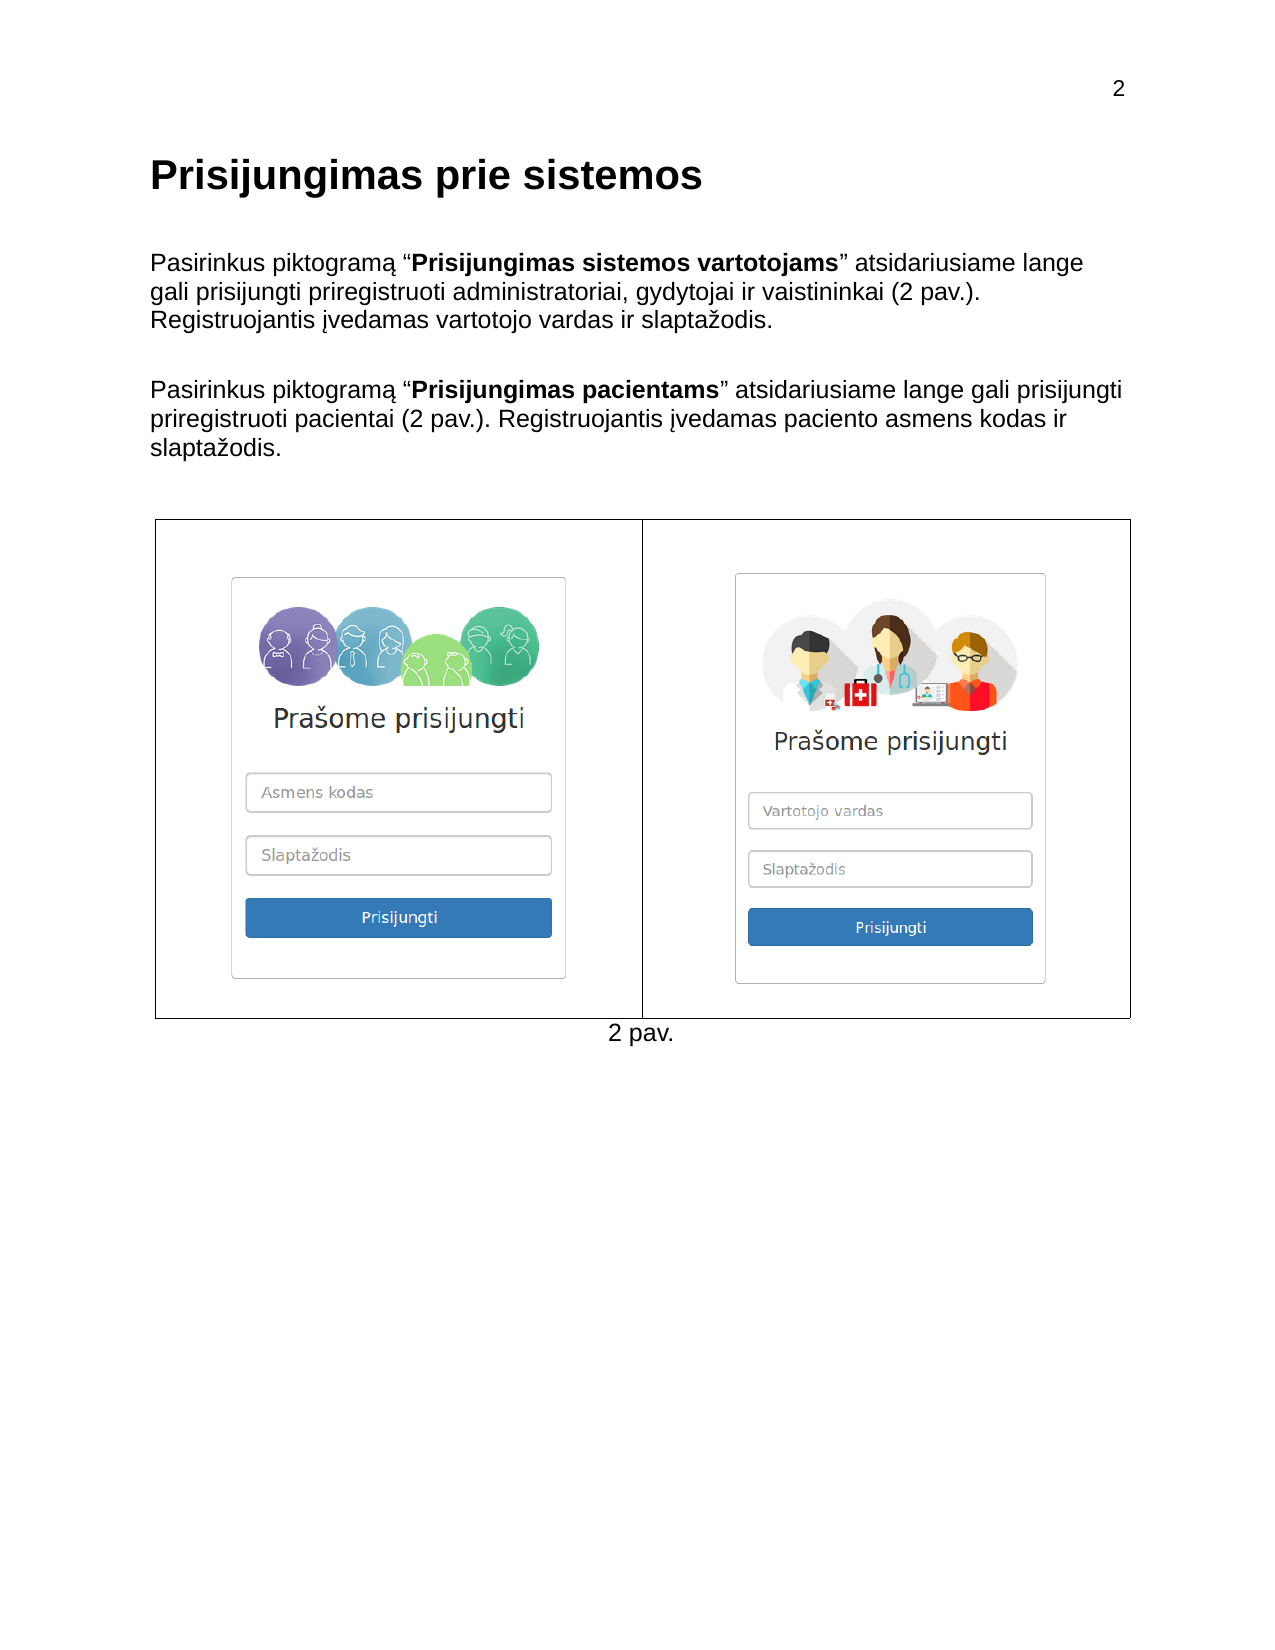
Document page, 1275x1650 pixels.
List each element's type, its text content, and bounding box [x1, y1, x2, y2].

text 2 pav. [150, 1018, 1125, 1047]
subtitle Pasirinkus piktogramą “Prisijungimas sistemos vartotojams” atsidariusiame lange gali prisijungti priregistruoti administratoriai, gydytojai ir vaistininkai (2 pav.). Registruojantis įvedamas vartotojo vardas ir slaptažodis. [150, 248, 1125, 334]
table_header [156, 520, 642, 560]
table_cell [643, 560, 1130, 1018]
table_header [643, 520, 1130, 560]
table_cell [156, 560, 642, 1018]
subtitle Pasirinkus piktogramą “Prisijungimas pacientams” atsidariusiame lange gali prisijungti priregistruoti pacientai (2 pav.). Registruojantis įvedamas paciento asmens kodas ir slaptažodis. [150, 375, 1125, 462]
subtitle Prisijungimas prie sistemos [150, 150, 1125, 198]
